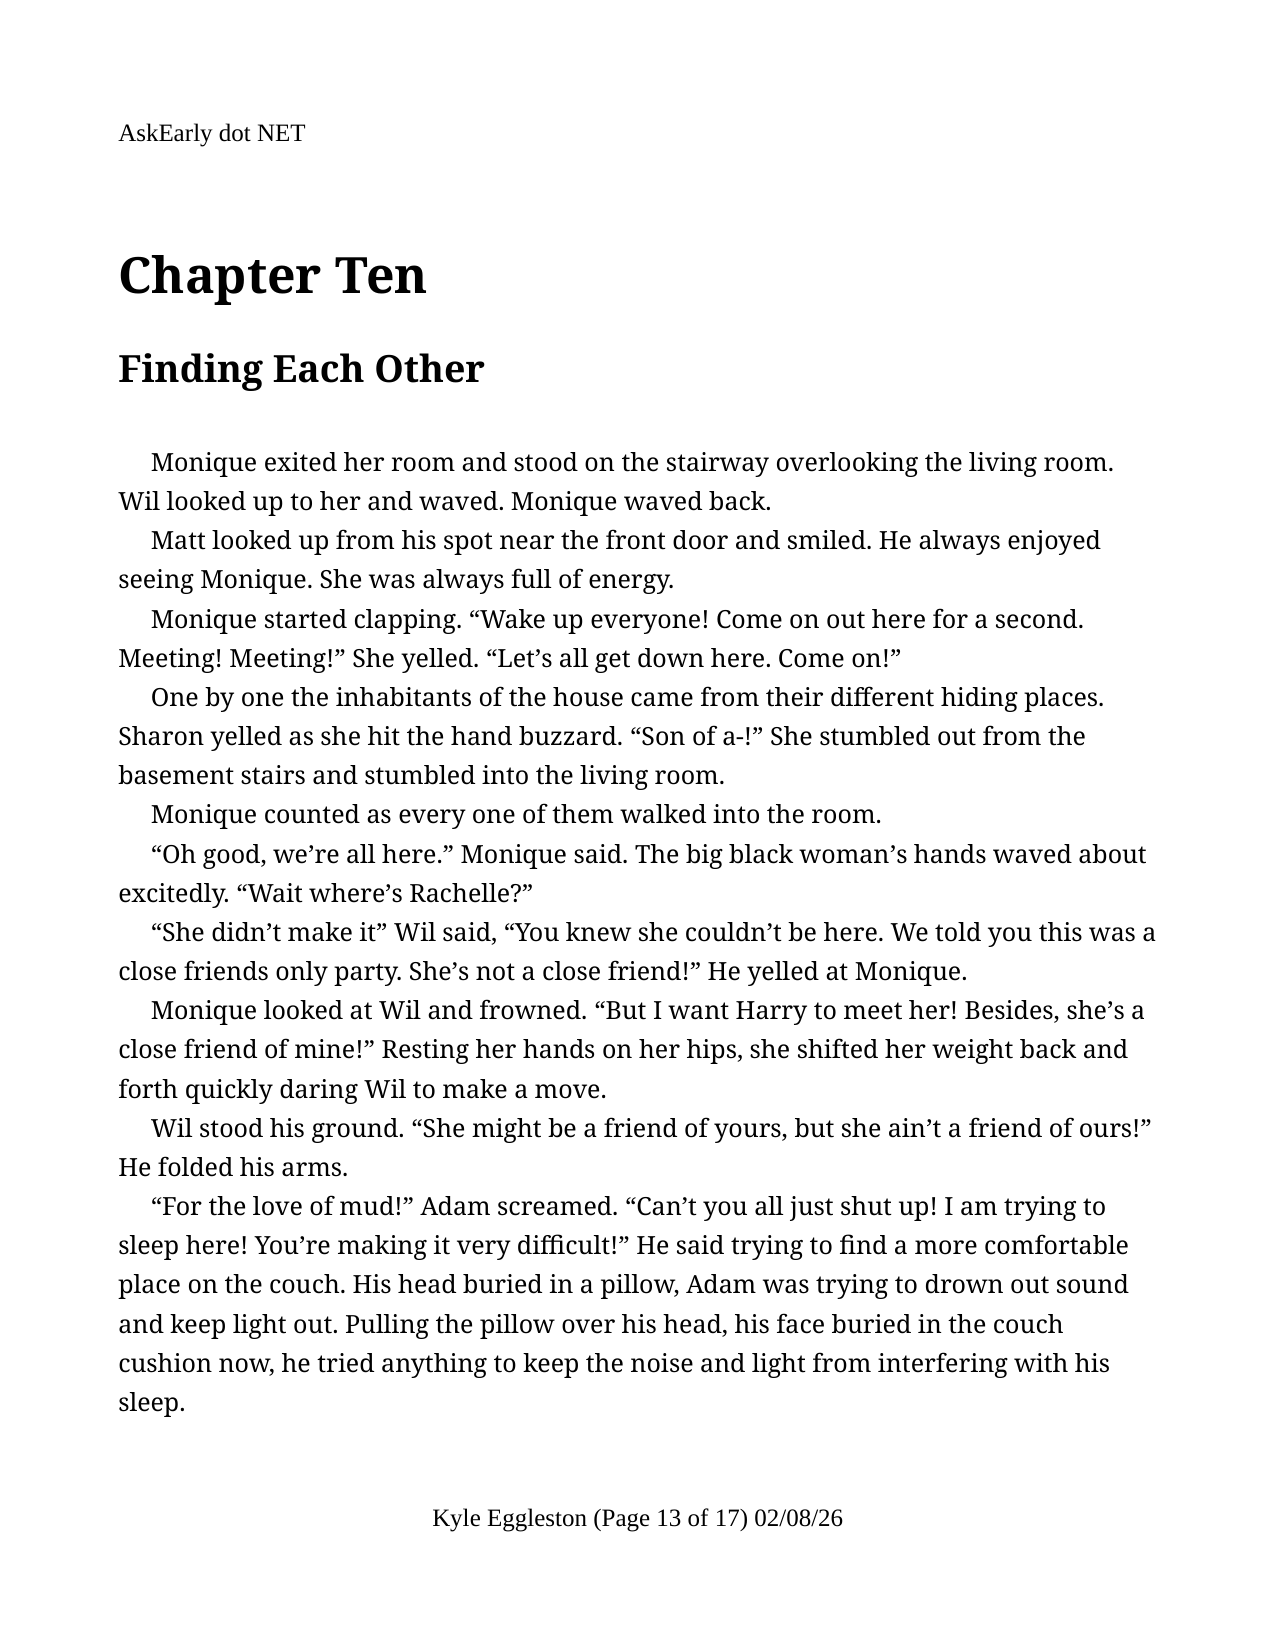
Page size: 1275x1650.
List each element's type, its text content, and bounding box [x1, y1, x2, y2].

text Wil stood his ground. “She might be a friend of yours, but she ain’t a friend of ours!” He folded his arms. [118, 1111, 1157, 1184]
text Monique started clapping. “Wake up everyone! Come on out here for a second. Meeting! Meeting!” She yelled. “Let’s all get down here. Come on!” [118, 601, 1157, 674]
text Monique looked at Wil and frowned. “But I want Harry to meet her! Besides, she’s a close friend of mine!” Resting her hands on her hips, she shifted her weight back and forth quickly daring Wil to make a move. [118, 993, 1157, 1105]
text “For the love of mud!” Adam screamed. “Can’t you all just shut up! I am trying to sleep here! You’re making it very difficult!” He said trying to find a more comfortable place on the couch. His head buried in a pillow, Adam was trying to drown out sound and keep light out. Pulling the pillow over his head, his face buried in the couch cushion now, he tried anything to keep the noise and light from interfering with his sleep. [118, 1189, 1157, 1419]
text “She didn’t make it” Wil said, “You knew she couldn’t be here. We told you this was a close friends only party. She’s not a close friend!” He yelled at Monique. [118, 915, 1157, 988]
text “Oh good, we’re all here.” Monique said. The big black woman’s hands waved about excitedly. “Wait where’s Rachelle?” [118, 836, 1157, 909]
text Monique counted as every one of them walked into the room. [118, 797, 1157, 831]
text One by one the inhabitants of the house came from their different hiding places. Sharon yelled as she hit the hand buzzard. “Son of a-!” She stumbled out from the basement stairs and stumbled into the living room. [118, 680, 1157, 792]
subtitle Finding Each Other [118, 342, 1157, 393]
text Monique exited her room and stood on the stairway overlooking the living room. Wil looked up to her and waved. Monique waved back. [118, 445, 1157, 518]
text Matt looked up from his spot near the front door and smiled. He always enjoyed seeing Monique. She was always full of energy. [118, 523, 1157, 596]
subtitle Chapter Ten [118, 241, 1157, 309]
